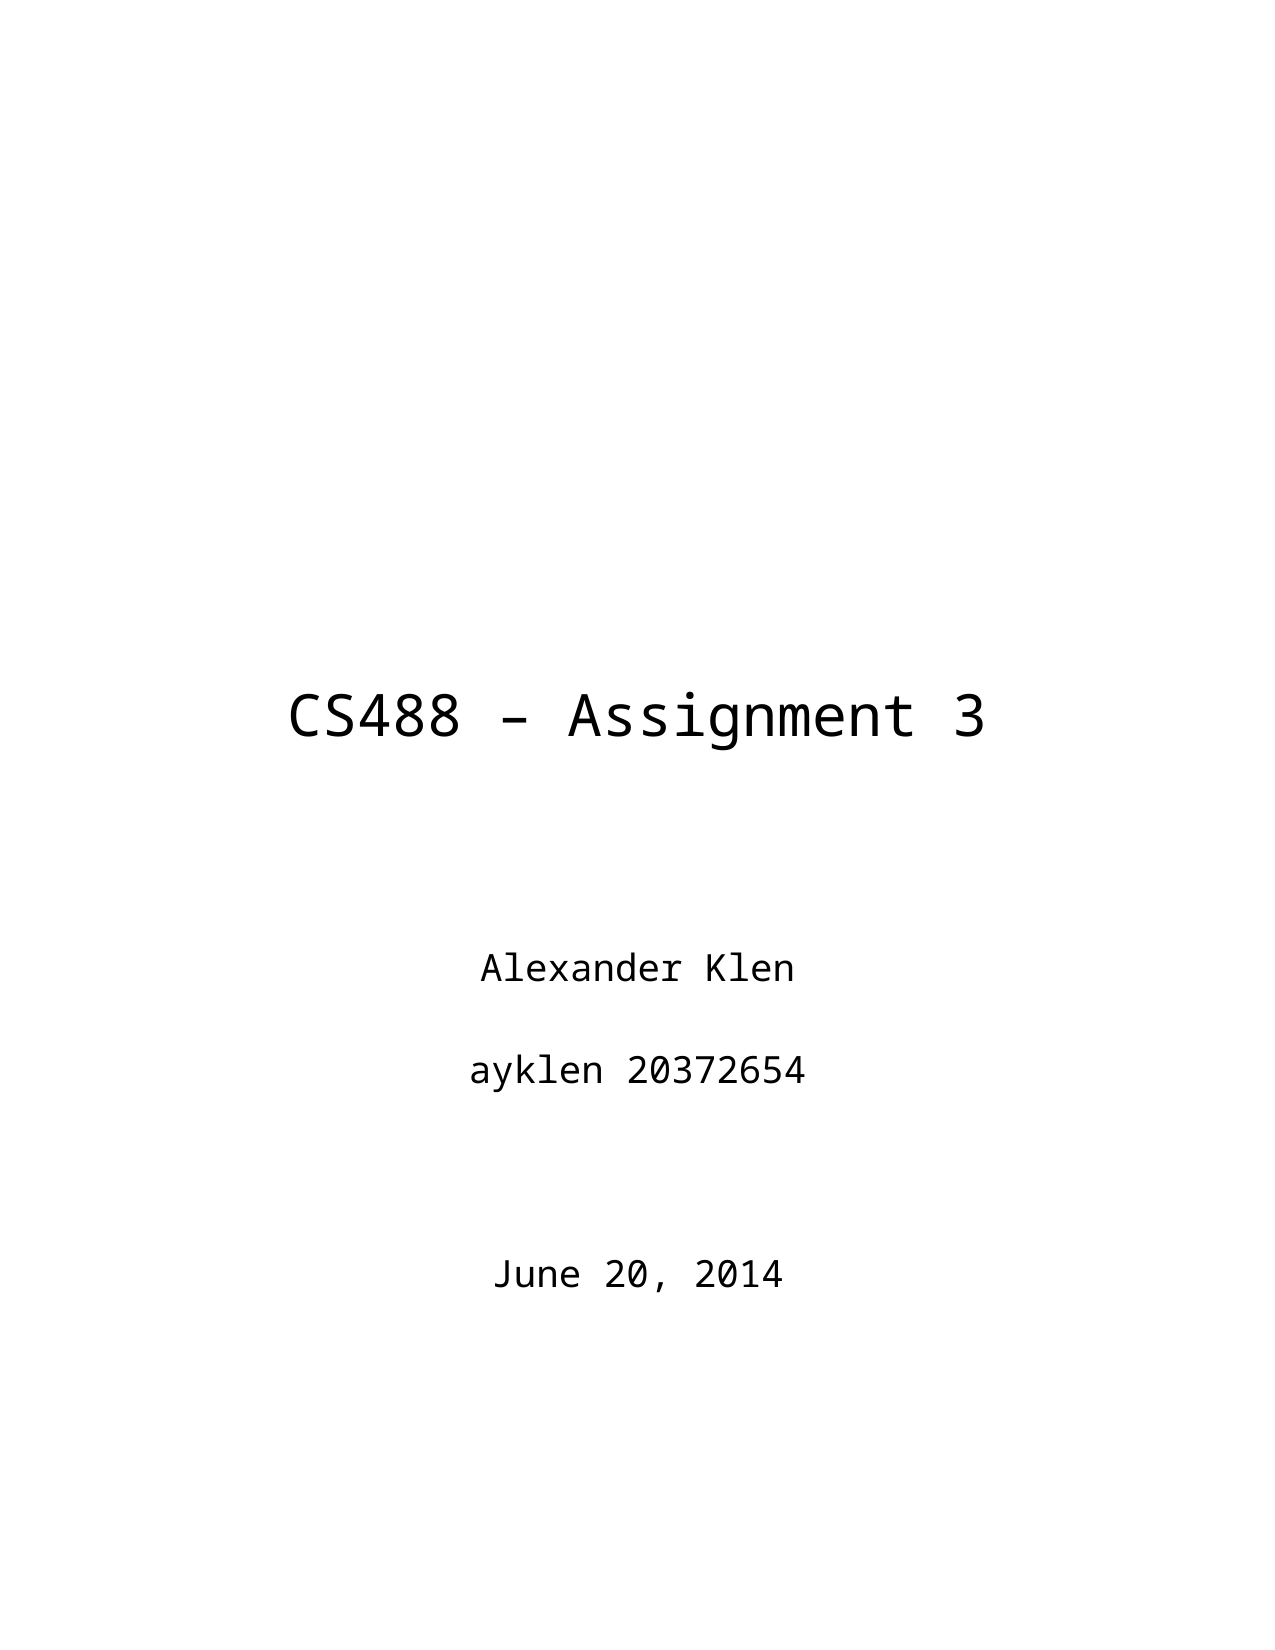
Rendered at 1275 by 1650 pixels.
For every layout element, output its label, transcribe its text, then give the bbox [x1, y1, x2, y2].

text June 20, 2014 [118, 1248, 1157, 1299]
text CS488 – Assignment 3 [118, 674, 1157, 754]
text ayklen 20372654 [118, 1043, 1157, 1094]
text Alexander Klen [118, 941, 1157, 992]
